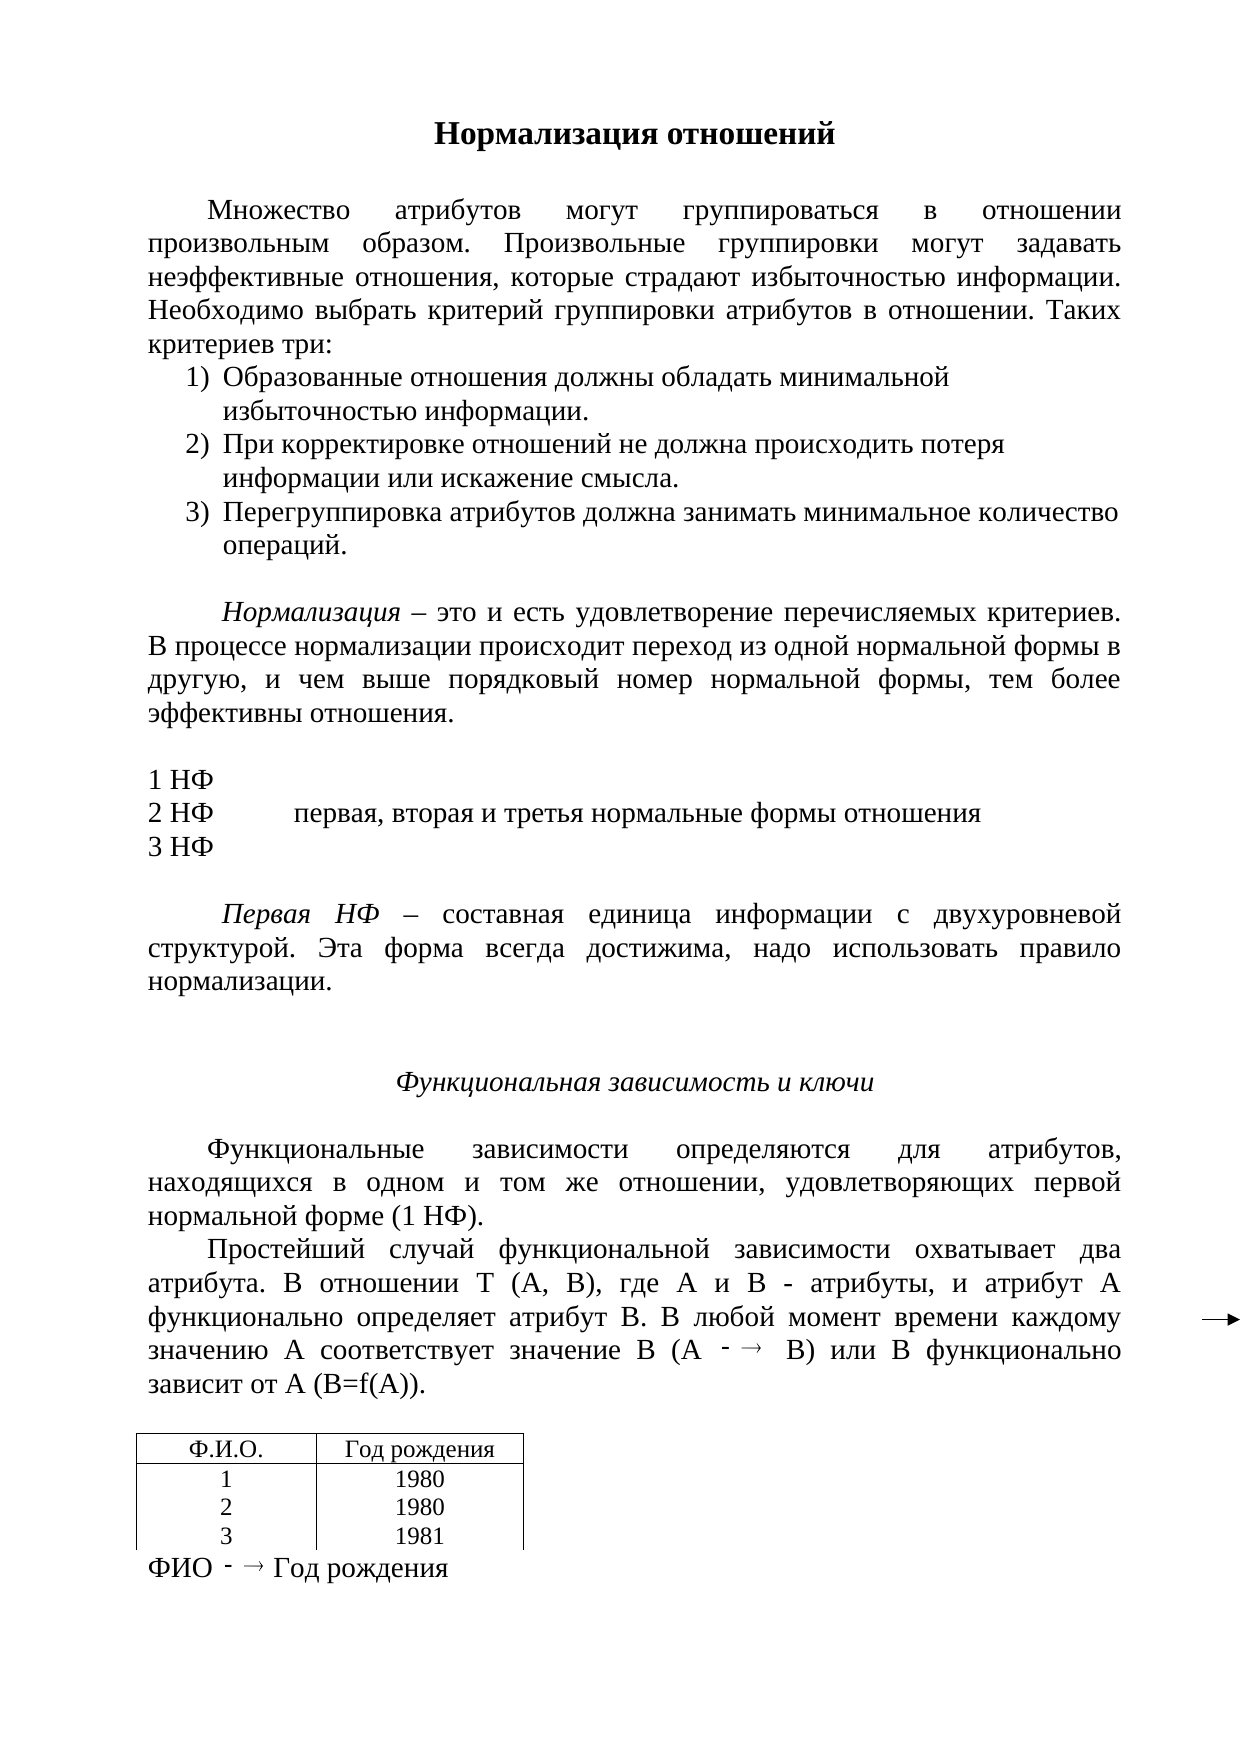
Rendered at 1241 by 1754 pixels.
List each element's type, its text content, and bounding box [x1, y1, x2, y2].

list Перегруппировка атрибутов должна занимать минимальное количество операций. [185, 494, 1122, 561]
table_cell 3 [137, 1521, 316, 1550]
list Образованные отношения должны обладать минимальной избыточностью информации. [185, 359, 1122, 427]
text Функциональная зависимость и ключи [148, 1064, 1122, 1097]
text Нормализация – это и есть удовлетворение перечисляемых критериев. В процессе нормализации происходит переход из одной нормальной формы в другую, и чем выше порядковый номер нормальной формы, тем более эффективны отношения. [148, 594, 1122, 728]
text Функциональные зависимости определяются для атрибутов, находящихся в одном и том же отношении, удовлетворяющих первой нормальной форме (1 НФ). [148, 1131, 1122, 1232]
list При корректировке отношений не должна происходить потеря информации или искажение смысла. [185, 427, 1122, 494]
table_header Ф.И.О. [137, 1434, 316, 1463]
text Первая НФ – составная единица информации с двухуровневой структурой. Эта форма всегда достижима, надо использовать правило нормализации. [148, 896, 1122, 997]
text Множество атрибутов могут группироваться в отношении произвольным образом. Произвольные группировки могут задавать неэффективные отношения, которые страдают избыточностью информации. Необходимо выбрать критерий группировки атрибутов в отношении. Таких критериев три: [148, 192, 1122, 359]
table_cell 1 [137, 1464, 316, 1492]
text 1 НФ [148, 762, 1122, 796]
text 3 НФ [148, 829, 1122, 863]
text Простейший случай функциональной зависимости охватывает два атрибута. В отношении Т (А, В), где А и В - атрибуты, и атрибут А функционально определяет атрибут В. В любой момент времени каждому значению А соответствует значение В (А В) или В функционально зависит от А (В=f(А)). [148, 1232, 1122, 1399]
subtitle Нормализация отношений [148, 114, 1122, 152]
table_cell 1981 [317, 1521, 523, 1550]
table_cell 1980 [317, 1493, 523, 1521]
table_cell 2 [137, 1493, 316, 1521]
table_cell 1980 [317, 1464, 523, 1492]
text ФИО Год рождения [148, 1550, 1122, 1583]
table_header Год рождения [317, 1434, 523, 1463]
text 2 НФ первая, вторая и третья нормальные формы отношения [148, 796, 1122, 829]
